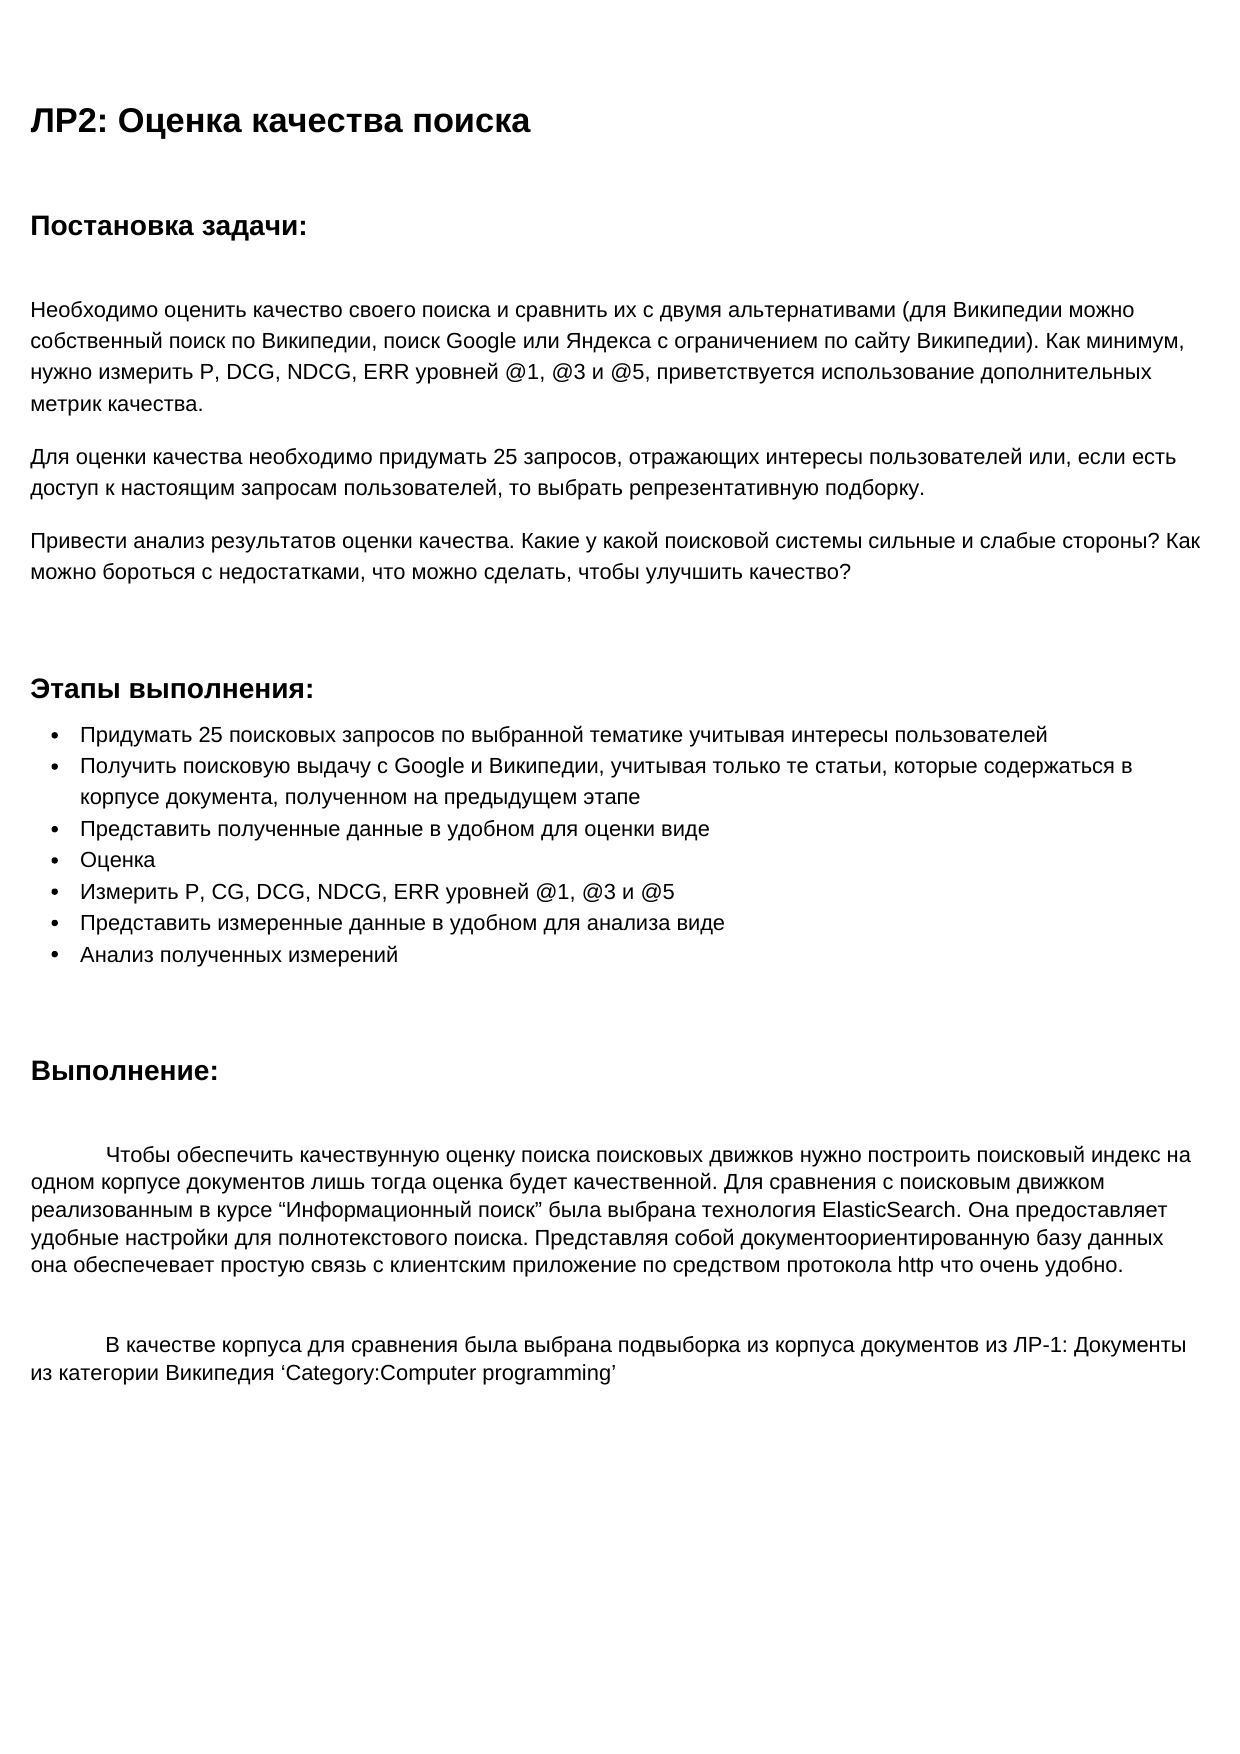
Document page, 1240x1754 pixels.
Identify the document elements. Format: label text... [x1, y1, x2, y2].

text Этапы выполнения: [30, 672, 1207, 704]
text Представить полученные данные в удобном для оценки виде Оценка [53, 816, 778, 872]
text Выполнение: [31, 1054, 1207, 1086]
text Постановка задачи: [30, 209, 1207, 242]
text Придумать 25 поисковых запросов по выбранной тематике учитывая интересы пользователей Получить поисковую выдачу с Google и Википедии, учитывая только те статьи, которые содержаться в корпусе документа, полученном на предыдущем этапе [53, 722, 1136, 809]
text Измерить P, CG, DCG, NDCG, ERR уровней @1, @3 и @5 [53, 879, 1207, 904]
text Для оценки качества необходимо придумать 25 запросов, отражающих интересы пользователей или, если есть доступ к настоящим запросам пользователей, то выбрать репрезентативную подборку. [30, 444, 1207, 500]
subtitle ЛР2: Оценка качества поиска [31, 100, 1207, 140]
text Привести анализ результатов оценки качества. Какие у какой поисковой системы сильные и слабые стороны? Как можно бороться с недостатками, что можно сделать, чтобы улучшить качество? [30, 528, 1207, 584]
text Чтобы обеспечить качествунную оценку поиска поисковых движков нужно построить поисковый индекс на одном корпусе документов лишь тогда оценка будет качественной. Для сравнения с поисковым движком реализованным в курсе “Информационный поиск” была выбрана технология ElasticSearch. Она предоставляет удобные настройки для полнотекстового поиска. Представляя собой документоориентированную базу данных она обеспечевает простую связь с клиентским приложение по средством протокола http что очень удобно. [31, 1141, 1207, 1277]
text Представить измеренные данные в удобном для анализа виде Анализ полученных измерений [53, 910, 793, 967]
text В качестве корпуса для сравнения была выбрана подвыборка из корпуса документов из ЛР-1: Документы из категории Википедия ‘Category:Computer programming’ [30, 1332, 1207, 1385]
text Необходимо оценить качество своего поиска и сравнить их с двумя альтернативами (для Википедии можно собственный поиск по Википедии, поиск Google или Яндекса с ограничением по сайту Википедии). Как минимум, нужно измерить P, DCG, NDCG, ERR уровней @1, @3 и @5, приветствуется использование дополнительных метрик качества. [30, 297, 1207, 416]
